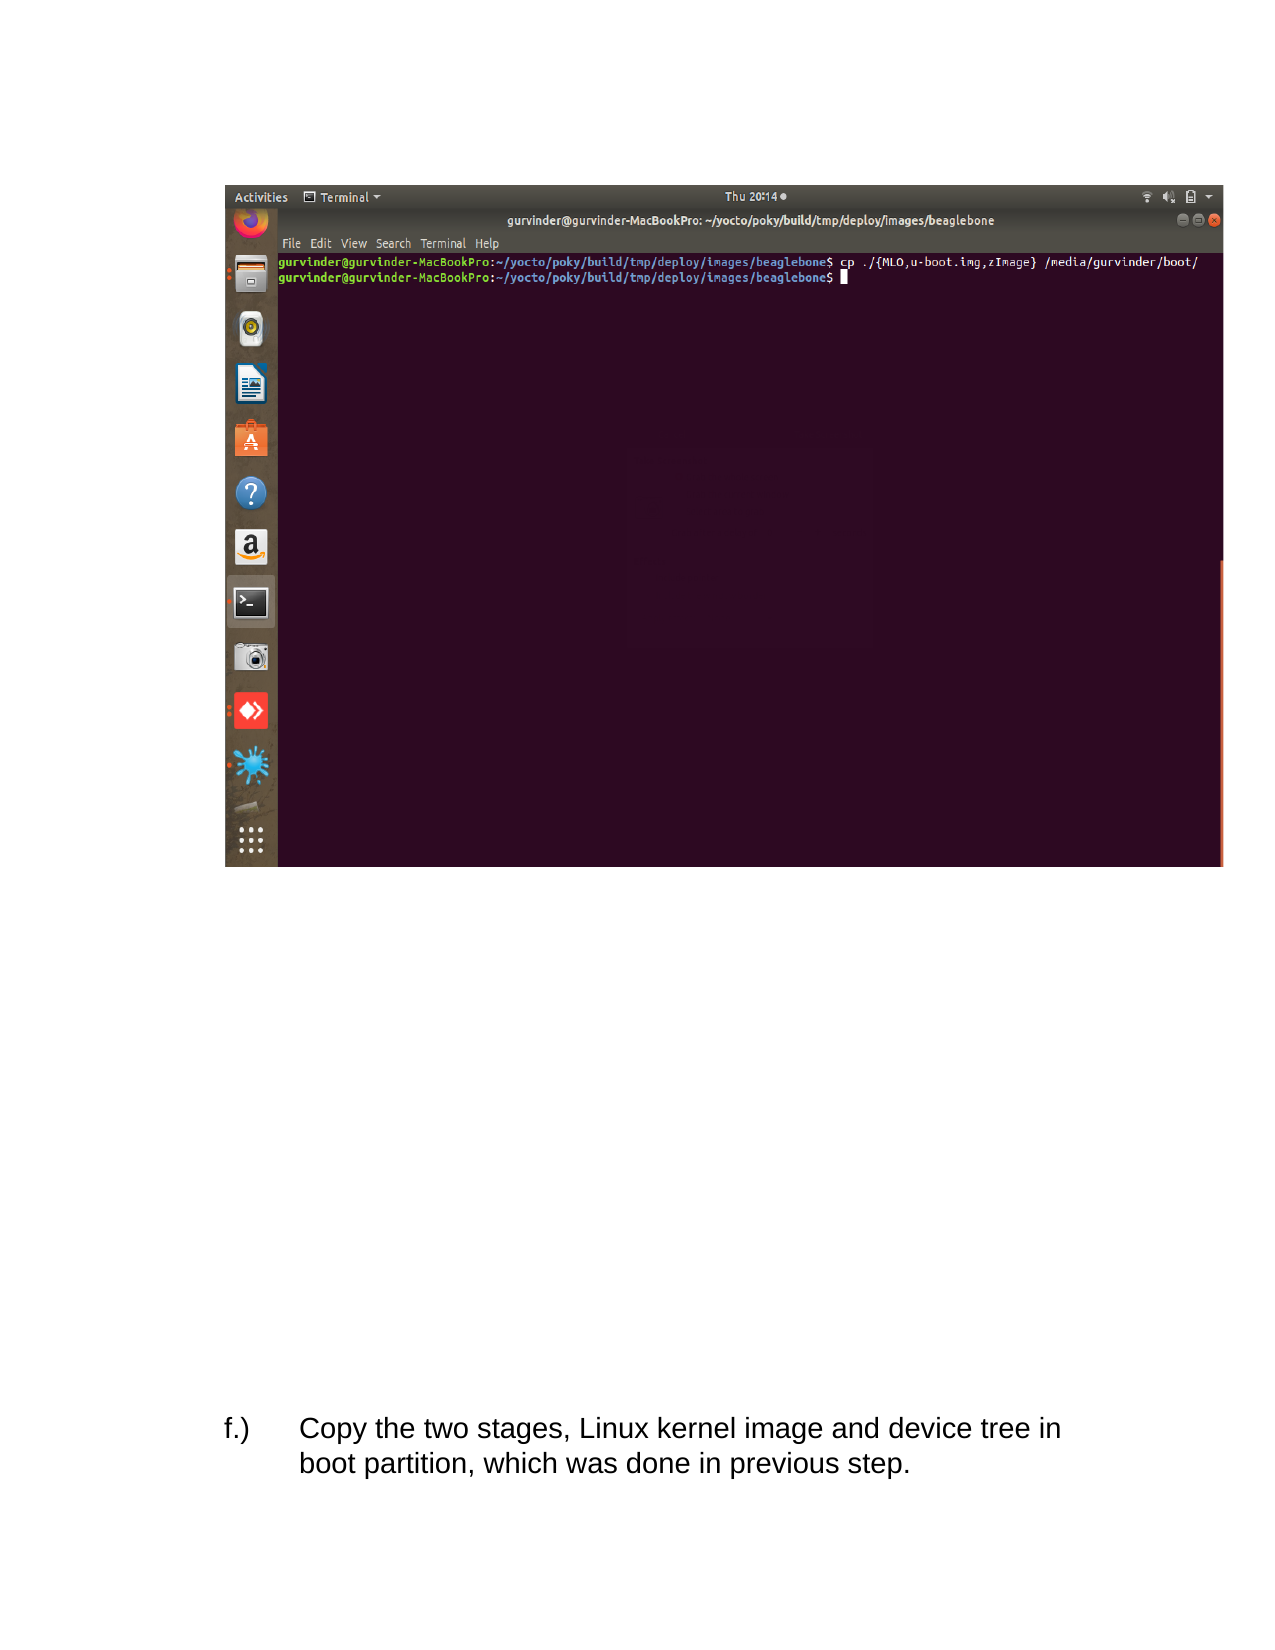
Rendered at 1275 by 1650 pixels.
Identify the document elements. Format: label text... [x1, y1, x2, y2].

picture [225, 185, 1224, 867]
list Copy the two stages, Linux kernel image and device tree in boot partition, which was done in previous step. [224, 1411, 1125, 1480]
